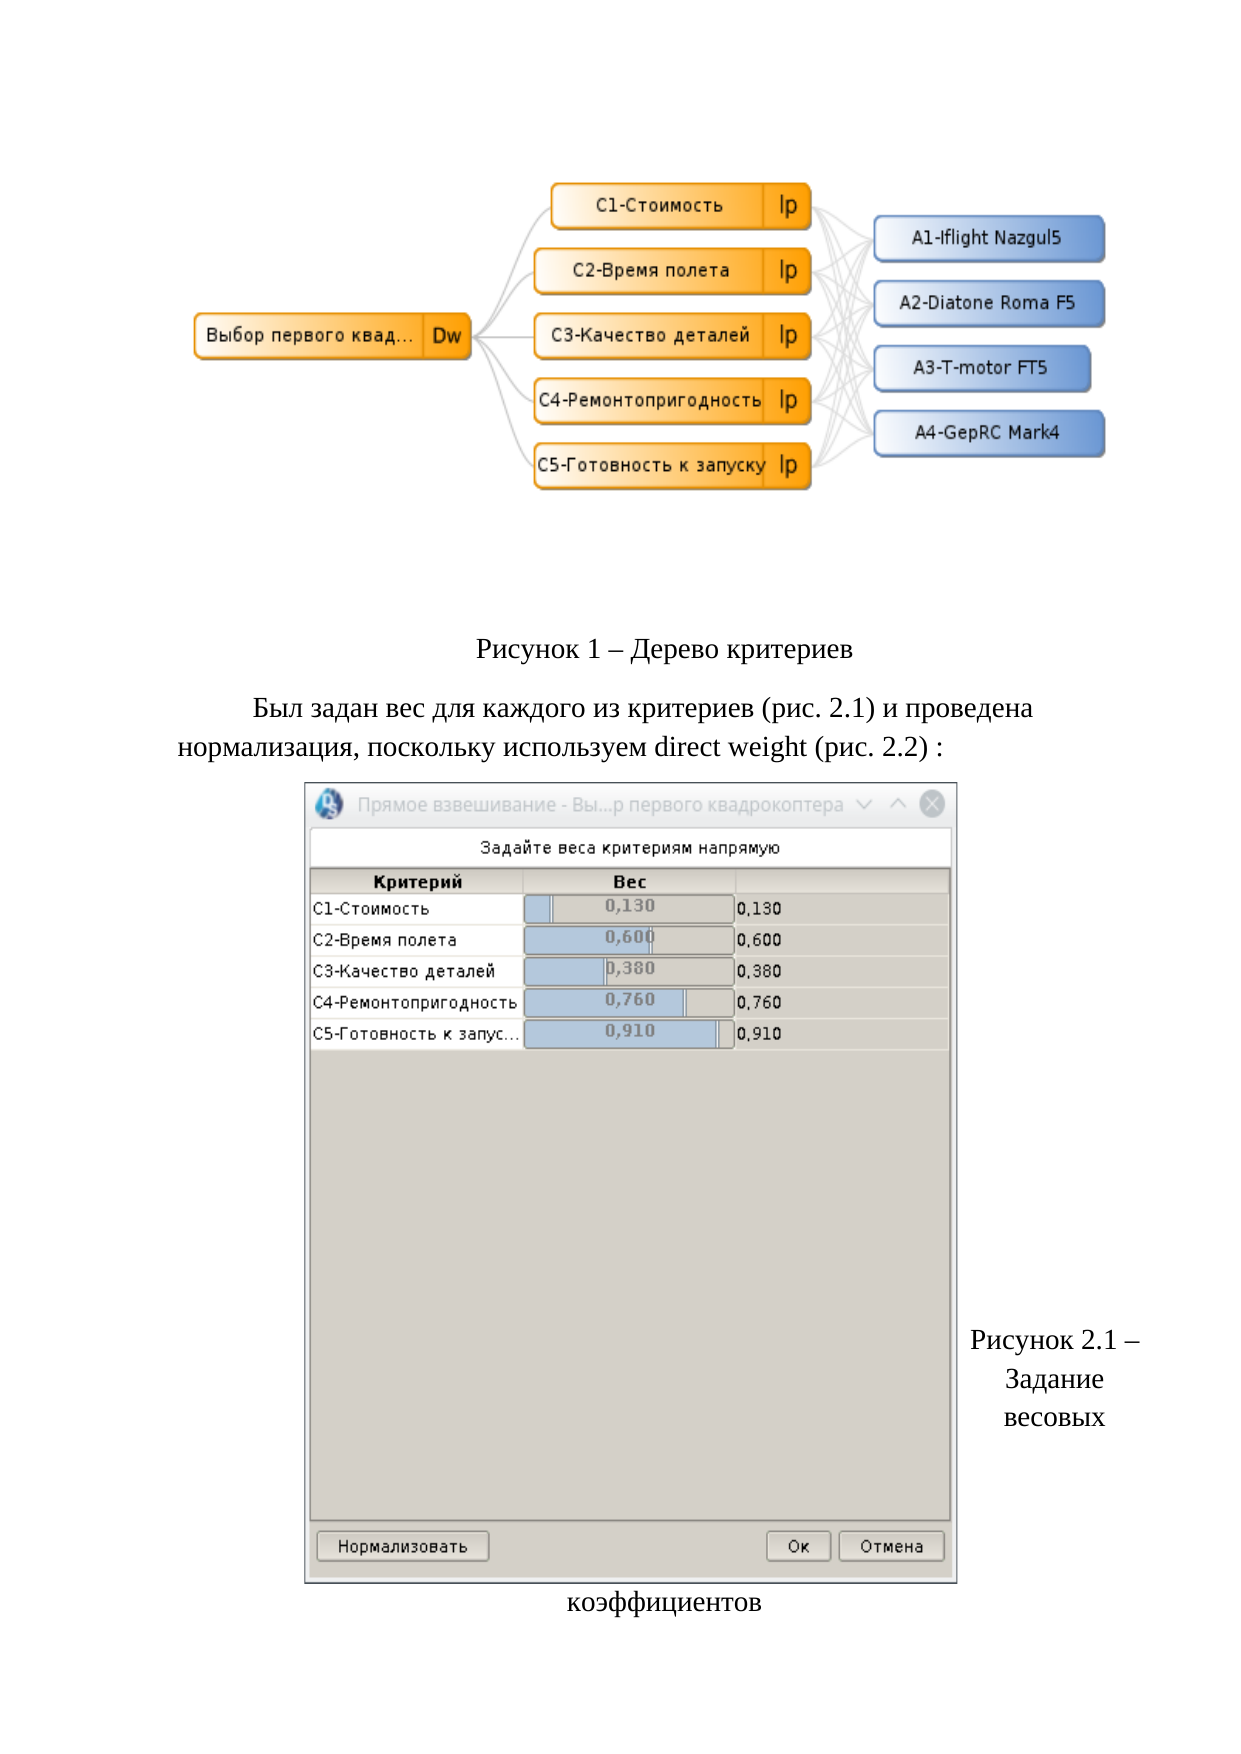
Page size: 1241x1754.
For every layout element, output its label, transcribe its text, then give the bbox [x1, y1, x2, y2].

picture [304, 782, 958, 1584]
picture [177, 130, 1152, 564]
text Был задан вес для каждого из критериев (рис. 2.1) и проведена нормализация, поскольку используем direct weight (рис. 2.2) : [177, 690, 1152, 762]
text Рисунок 1 – Дерево критериев [177, 631, 1152, 664]
text Рисунок 2.1 – Задание весовых коэффициентов [177, 1322, 1152, 1617]
